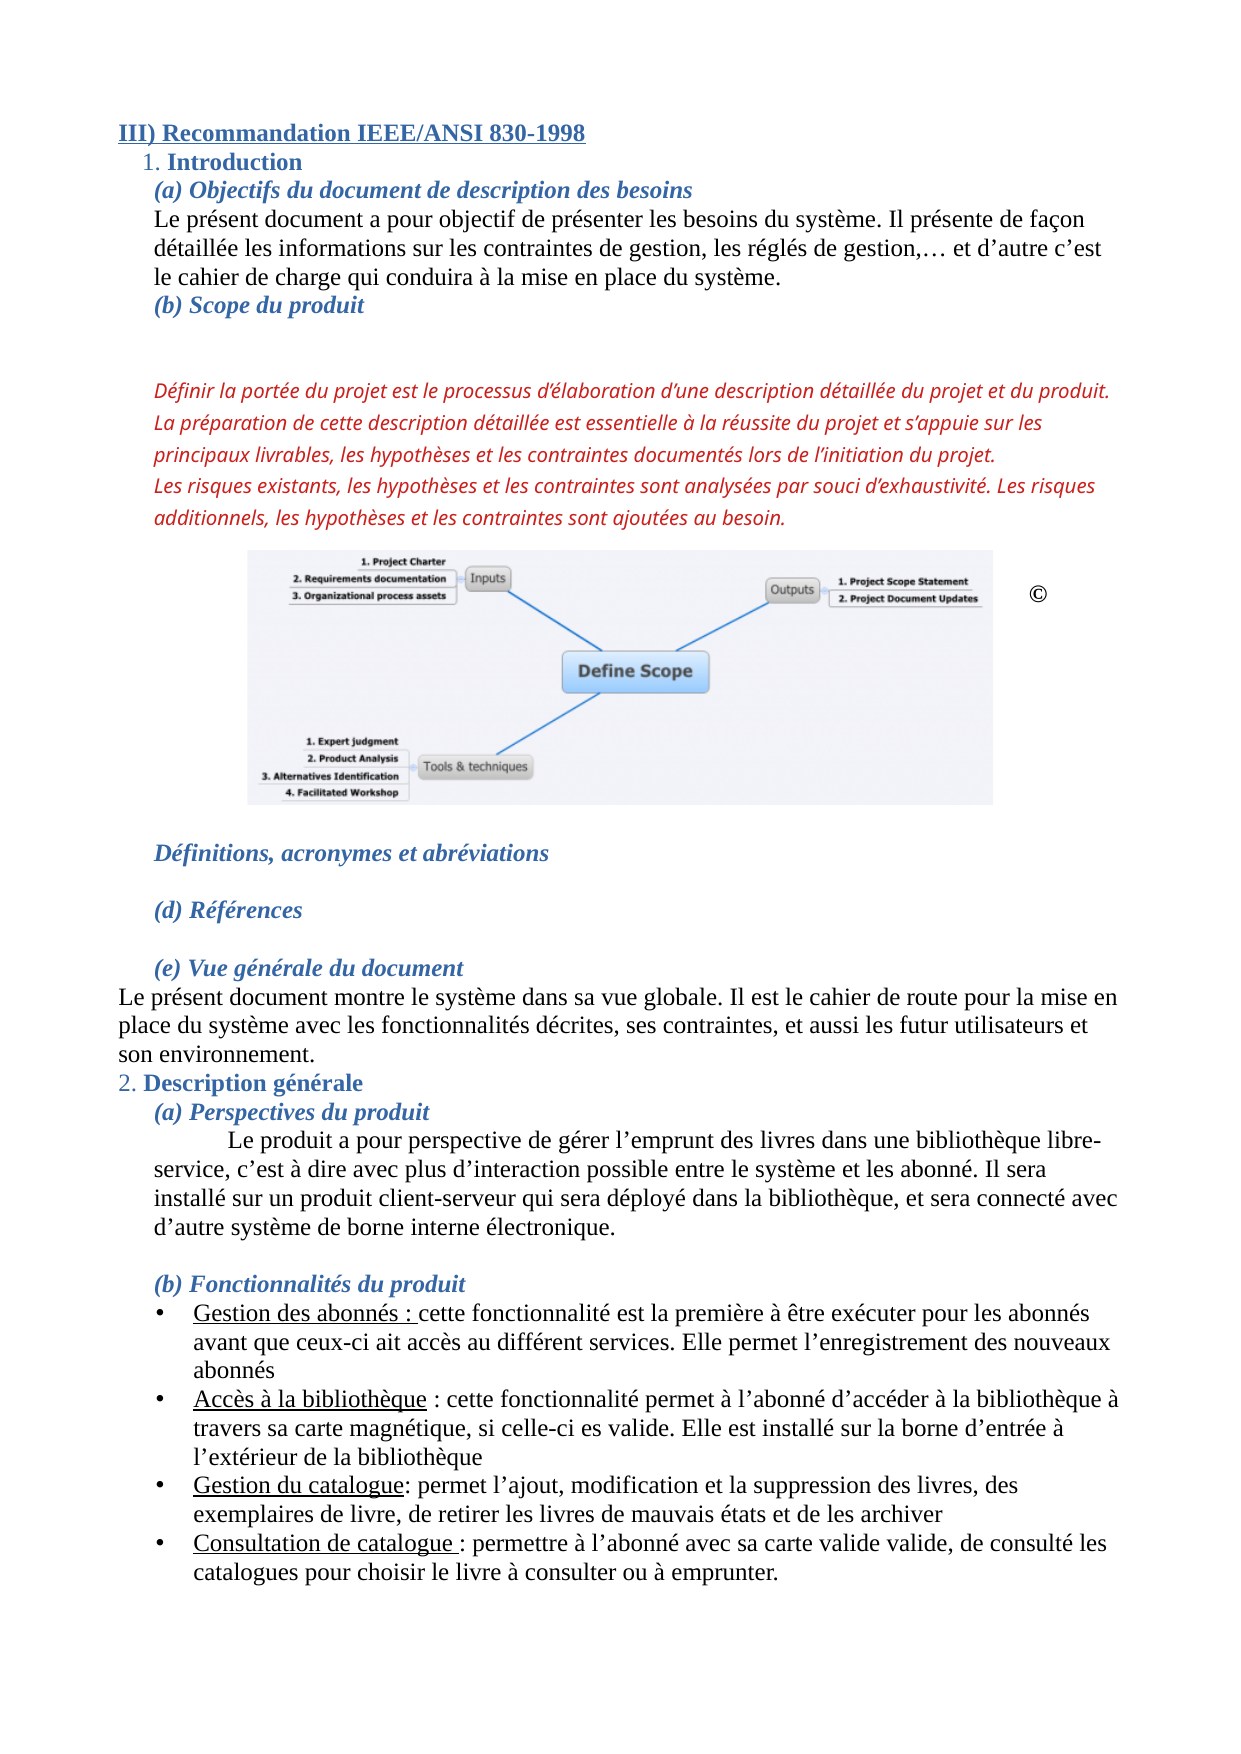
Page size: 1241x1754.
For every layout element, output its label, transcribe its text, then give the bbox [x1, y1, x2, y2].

text Le présent document montre le système dans sa vue globale. Il est le cahier de route pour la mise en place du système avec les fonctionnalités décrites, ses contraintes, et aussi les futur utilisateurs et son environnement. [118, 982, 1122, 1068]
list Gestion du catalogue: permet l’ajout, modification et la suppression des livres, des exemplaires de livre, de retirer les livres de mauvais états et de les archiver [156, 1470, 1122, 1528]
picture [247, 550, 994, 805]
text 2. Description générale [118, 1068, 1122, 1097]
text (e) Vue générale du document [153, 953, 1122, 982]
text Le produit a pour perspective de gérer l’emprunt des livres dans une bibliothèque libre-service, c’est à dire avec plus d’interaction possible entre le système et les abonné. Il sera installé sur un produit client-serveur qui sera déployé dans la bibliothèque, et sera connecté avec d’autre système de borne interne électronique. [153, 1125, 1122, 1240]
text © [994, 579, 1122, 608]
list Accès à la bibliothèque : cette fonctionnalité permet à l’abonné d’accéder à la bibliothèque à travers sa carte magnétique, si celle-ci es valide. Elle est installé sur la borne d’entrée à l’extérieur de la bibliothèque [156, 1384, 1122, 1470]
text (d) Références [153, 895, 1122, 924]
text (a) Perspectives du produit [153, 1097, 1122, 1125]
text Définir la portée du projet est le processus d’élaboration d’une description détaillée du projet et du produit. La préparation de cette description détaillée est essentielle à la réussite du projet et s’appuie sur les principaux livrables, les hypothèses et les contraintes documentés lors de l’initiation du projet. Les risques existants, les hypothèses et les contraintes sont analysées par souci d’exhaustivité. Les risques additionnels, les hypothèses et les contraintes sont ajoutées au besoin. [153, 377, 1122, 532]
text Le présent document a pour objectif de présenter les besoins du système. Il présente de façon détaillée les informations sur les contraintes de gestion, les réglés de gestion,… et d’autre c’est le cahier de charge qui conduira à la mise en place du système. [153, 204, 1122, 291]
text (b) Scope du produit [153, 291, 1122, 319]
text [153, 579, 247, 608]
text (b) Fonctionnalités du produit [153, 1269, 1122, 1298]
text III) Recommandation IEEE/ANSI 830-1998 [118, 118, 1122, 147]
list Consultation de catalogue : permettre à l’abonné avec sa carte valide valide, de consulté les catalogues pour choisir le livre à consulter ou à emprunter. [156, 1528, 1122, 1585]
list Gestion des abonnés : cette fonctionnalité est la première à être exécuter pour les abonnés avant que ceux-ci ait accès au différent services. Elle permet l’enregistrement des nouveaux abonnés [156, 1298, 1122, 1384]
text (a) Objectifs du document de description des besoins [153, 176, 1122, 204]
text 1. Introduction [142, 147, 1122, 176]
text Définitions, acronymes et abréviations [153, 838, 1122, 867]
